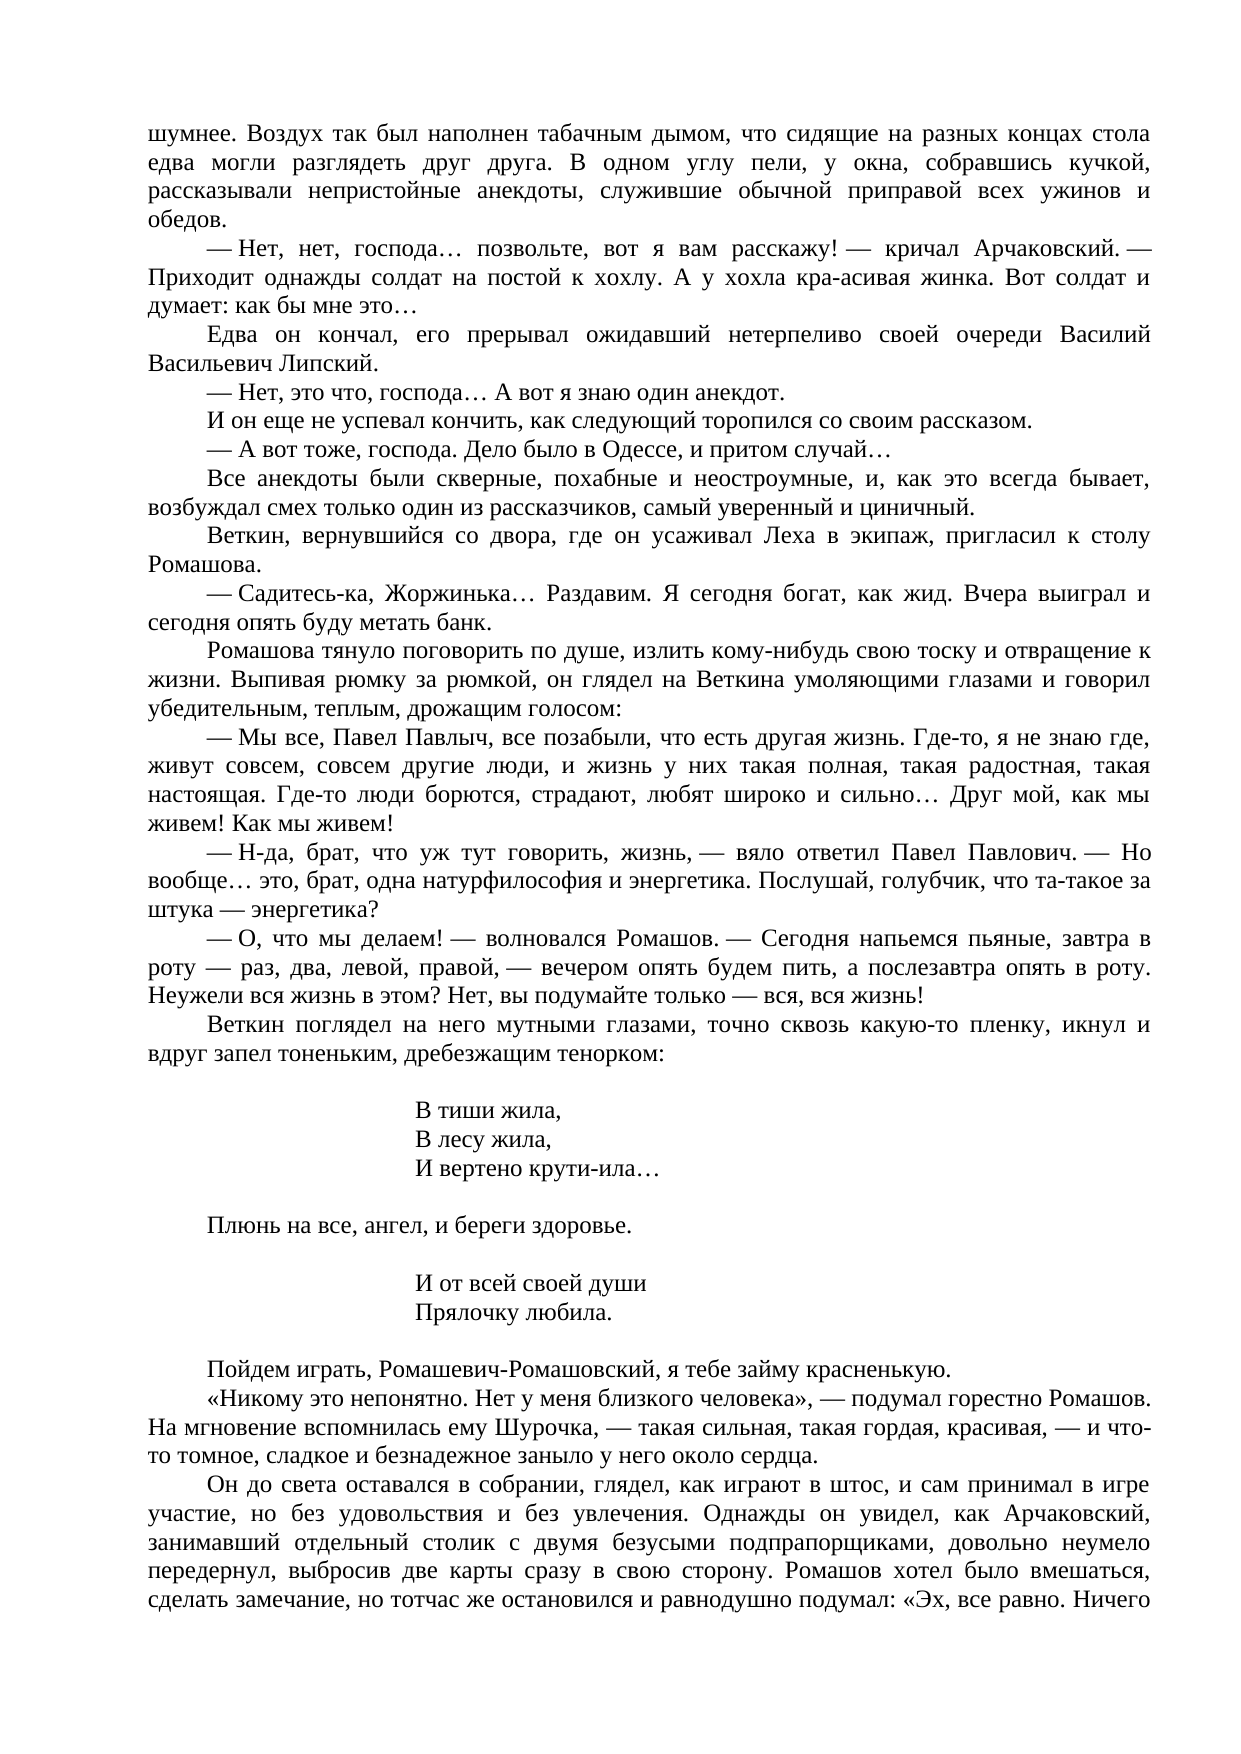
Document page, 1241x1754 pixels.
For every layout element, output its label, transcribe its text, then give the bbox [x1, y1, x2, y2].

text Все анекдоты были скверные, похабные и неостроумные, и, как это всегда бывает, возбуждал смех только один из рассказчиков, самый уверенный и циничный. [148, 463, 1152, 521]
text — А вот тоже, господа. Дело было в Одессе, и притом случай… [148, 434, 1152, 463]
text Веткин поглядел на него мутными глазами, точно сквозь какую-то пленку, икнул и вдруг запел тоненьким, дребезжащим тенорком: [148, 1009, 1152, 1067]
text Едва он кончал, его прерывал ожидавший нетерпеливо своей очереди Василий Васильевич Липский. [148, 319, 1152, 377]
text Плюнь на все, ангел, и береги здоровье. [148, 1211, 1152, 1239]
text Веткин, вернувшийся со двора, где он усаживал Леха в экипаж, пригласил к столу Ромашова. [148, 521, 1152, 578]
text И он еще не успевал кончить, как следующий торопился со своим рассказом. [148, 406, 1152, 434]
text — Н-да, брат, что уж тут говорить, жизнь, — вяло ответил Павел Павлович. — Но вообще… это, брат, одна натурфилософия и энергетика. Послушай, голубчик, что та-такое за штука — энергетика? [148, 837, 1152, 923]
text «Никому это непонятно. Нет у меня близкого человека», — подумал горестно Ромашов. На мгновение вспомнилась ему Шурочка, — такая сильная, такая гордая, красивая, — и что-то томное, сладкое и безнадежное заныло у него около сердца. [148, 1383, 1152, 1469]
text Прялочку любила. [356, 1297, 1089, 1326]
text — Нет, нет, господа… позвольте, вот я вам расскажу! — кричал Арчаковский. — Приходит однажды солдат на постой к хохлу. А у хохла кра-асивая жинка. Вот солдат и думает: как бы мне это… [148, 233, 1152, 319]
text — Нет, это что, господа… А вот я знаю один анекдот. [148, 377, 1152, 406]
text шумнее. Воздух так был наполнен табачным дымом, что сидящие на разных концах стола едва могли разглядеть друг друга. В одном углу пели, у окна, собравшись кучкой, рассказывали непристойные анекдоты, служившие обычной приправой всех ужинов и обедов. [148, 118, 1152, 233]
text — Мы все, Павел Павлыч, все позабыли, что есть другая жизнь. Где-то, я не знаю где, живут совсем, совсем другие люди, и жизнь у них такая полная, такая радостная, такая настоящая. Где-то люди борются, страдают, любят широко и сильно… Друг мой, как мы живем! Как мы живем! [148, 722, 1152, 837]
text Он до света оставался в собрании, глядел, как играют в штос, и сам принимал в игре участие, но без удовольствия и без увлечения. Однажды он увидел, как Арчаковский, занимавший отдельный столик с двумя безусыми подпрапорщиками, довольно неумело передернул, выбросив две карты сразу в свою сторону. Ромашов хотел было вмешаться, сделать замечание, но тотчас же остановился и равнодушно подумал: «Эх, все равно. Ничего [148, 1469, 1152, 1613]
text Ромашова тянуло поговорить по душе, излить кому-нибудь свою тоску и отвращение к жизни. Выпивая рюмку за рюмкой, он глядел на Веткина умоляющими глазами и говорил убедительным, теплым, дрожащим голосом: [148, 636, 1152, 722]
text В тиши жила, [356, 1096, 1089, 1124]
text — О, что мы делаем! — волновался Ромашов. — Сегодня напьемся пьяные, завтра в роту — раз, два, левой, правой, — вечером опять будем пить, а послезавтра опять в роту. Неужели вся жизнь в этом? Нет, вы подумайте только — вся, вся жизнь! [148, 923, 1152, 1009]
text В лесу жила, [356, 1124, 1089, 1153]
text Пойдем играть, Ромашевич-Ромашовский, я тебе займу красненькую. [148, 1354, 1152, 1383]
text И от всей своей души [356, 1268, 1089, 1297]
text И вертено крути-ила… [356, 1153, 1089, 1182]
text — Садитесь-ка, Жоржинька… Раздавим. Я сегодня богат, как жид. Вчера выиграл и сегодня опять буду метать банк. [148, 578, 1152, 636]
